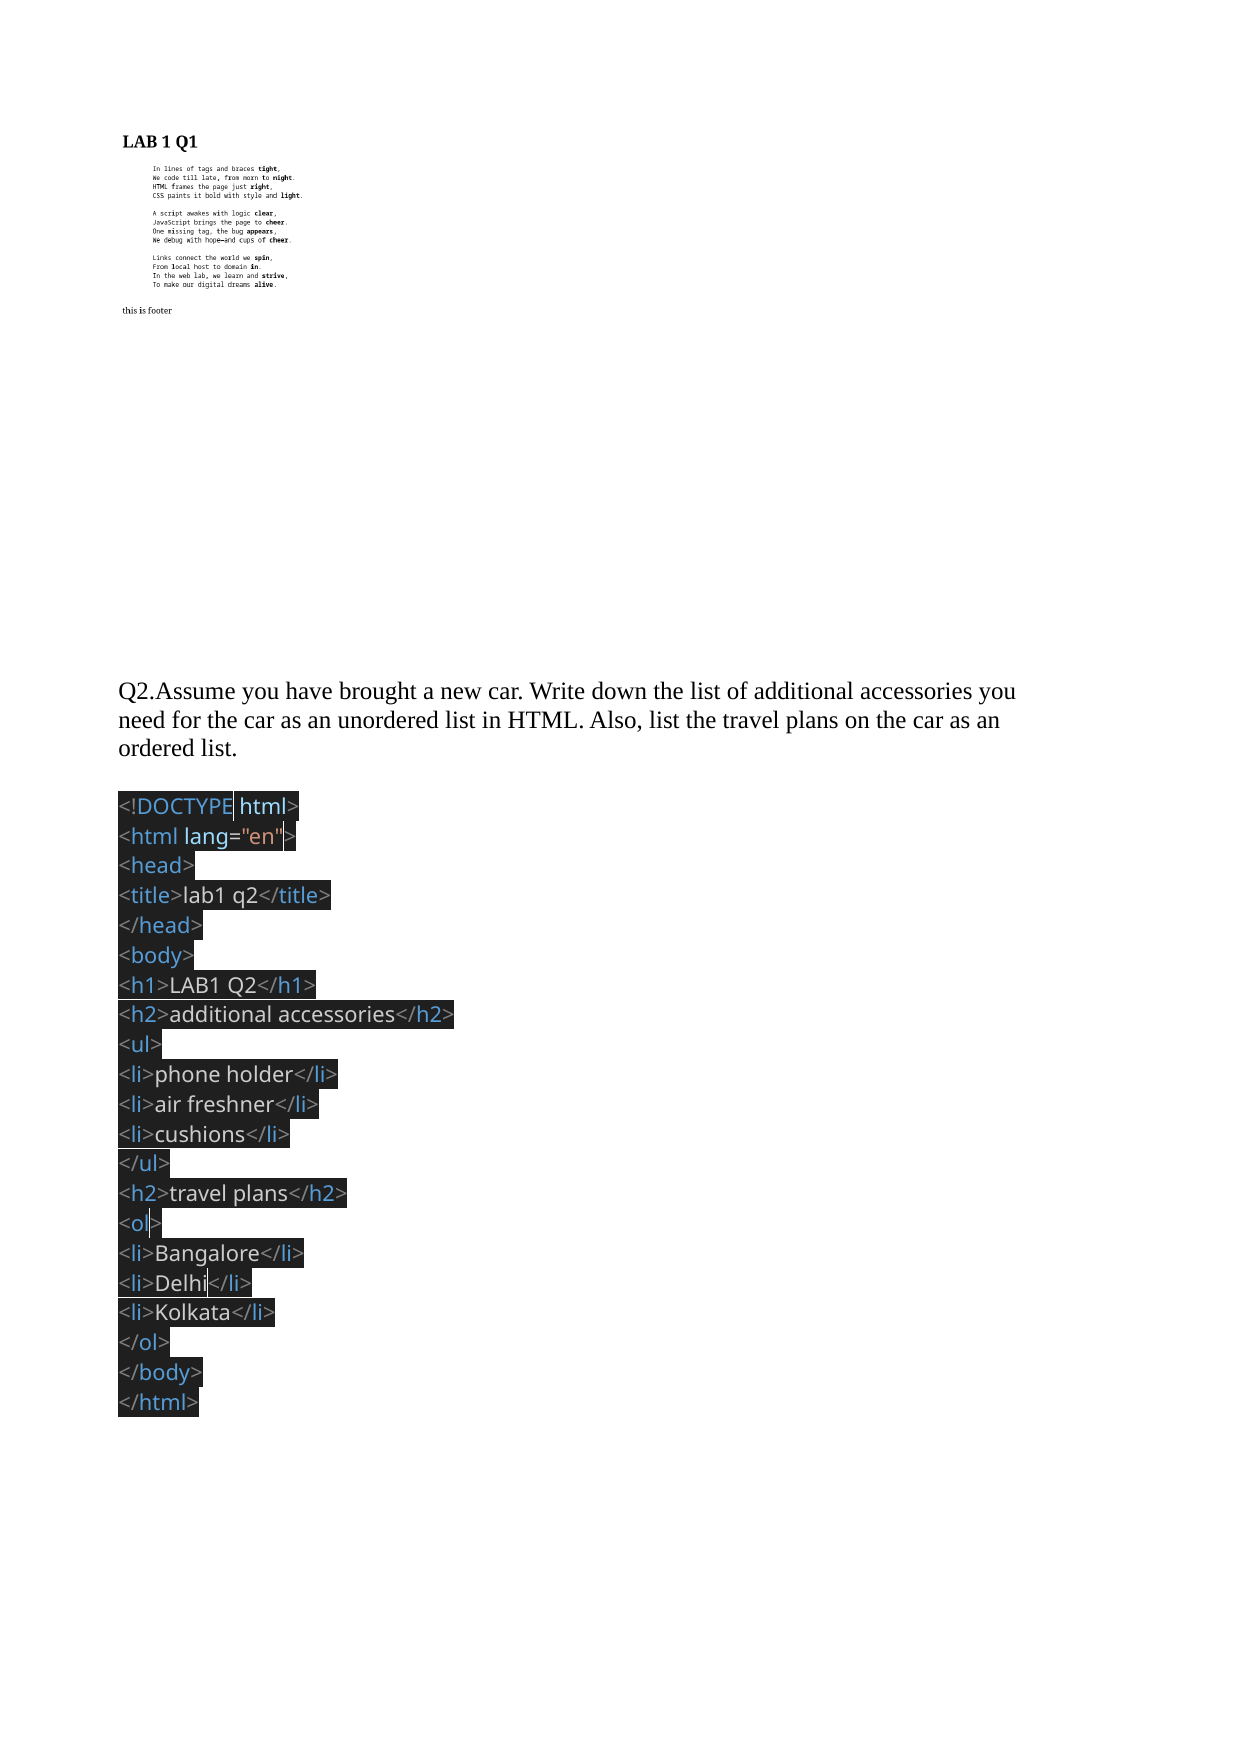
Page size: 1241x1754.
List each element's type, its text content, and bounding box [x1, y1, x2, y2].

text <h2>additional accessories</h2> [118, 999, 1122, 1029]
text <li>Delhi</li> [118, 1268, 1122, 1297]
text <title>lab1 q2</title> [118, 880, 1122, 910]
text </ul> [118, 1148, 1122, 1178]
text need for the car as an unordered list in HTML. Also, list the travel plans on the car as an [118, 705, 1122, 733]
text </head> [118, 910, 1122, 940]
text <html lang="en"> [118, 821, 1122, 851]
text <body> [118, 940, 1122, 970]
text <ol> [118, 1208, 1122, 1238]
text <li>cushions</li> [118, 1119, 1122, 1148]
text ordered list. [118, 733, 1122, 762]
text <li>Kolkata</li> [118, 1297, 1122, 1327]
text <li>Bangalore</li> [118, 1238, 1122, 1268]
text </body> [118, 1357, 1122, 1387]
text <h2>travel plans</h2> [118, 1178, 1122, 1208]
text </html> [118, 1387, 1122, 1417]
text <h1>LAB1 Q2</h1> [118, 970, 1122, 999]
text Q2.Assume you have brought a new car. Write down the list of additional accessories you [118, 676, 1122, 705]
text <li>phone holder</li> [118, 1059, 1122, 1089]
text </ol> [118, 1327, 1122, 1357]
text <head> [118, 851, 1122, 880]
text <!DOCTYPE html> [118, 791, 1122, 821]
text <li>air freshner</li> [118, 1089, 1122, 1119]
text <ul> [118, 1029, 1122, 1059]
picture [118, 118, 1123, 618]
